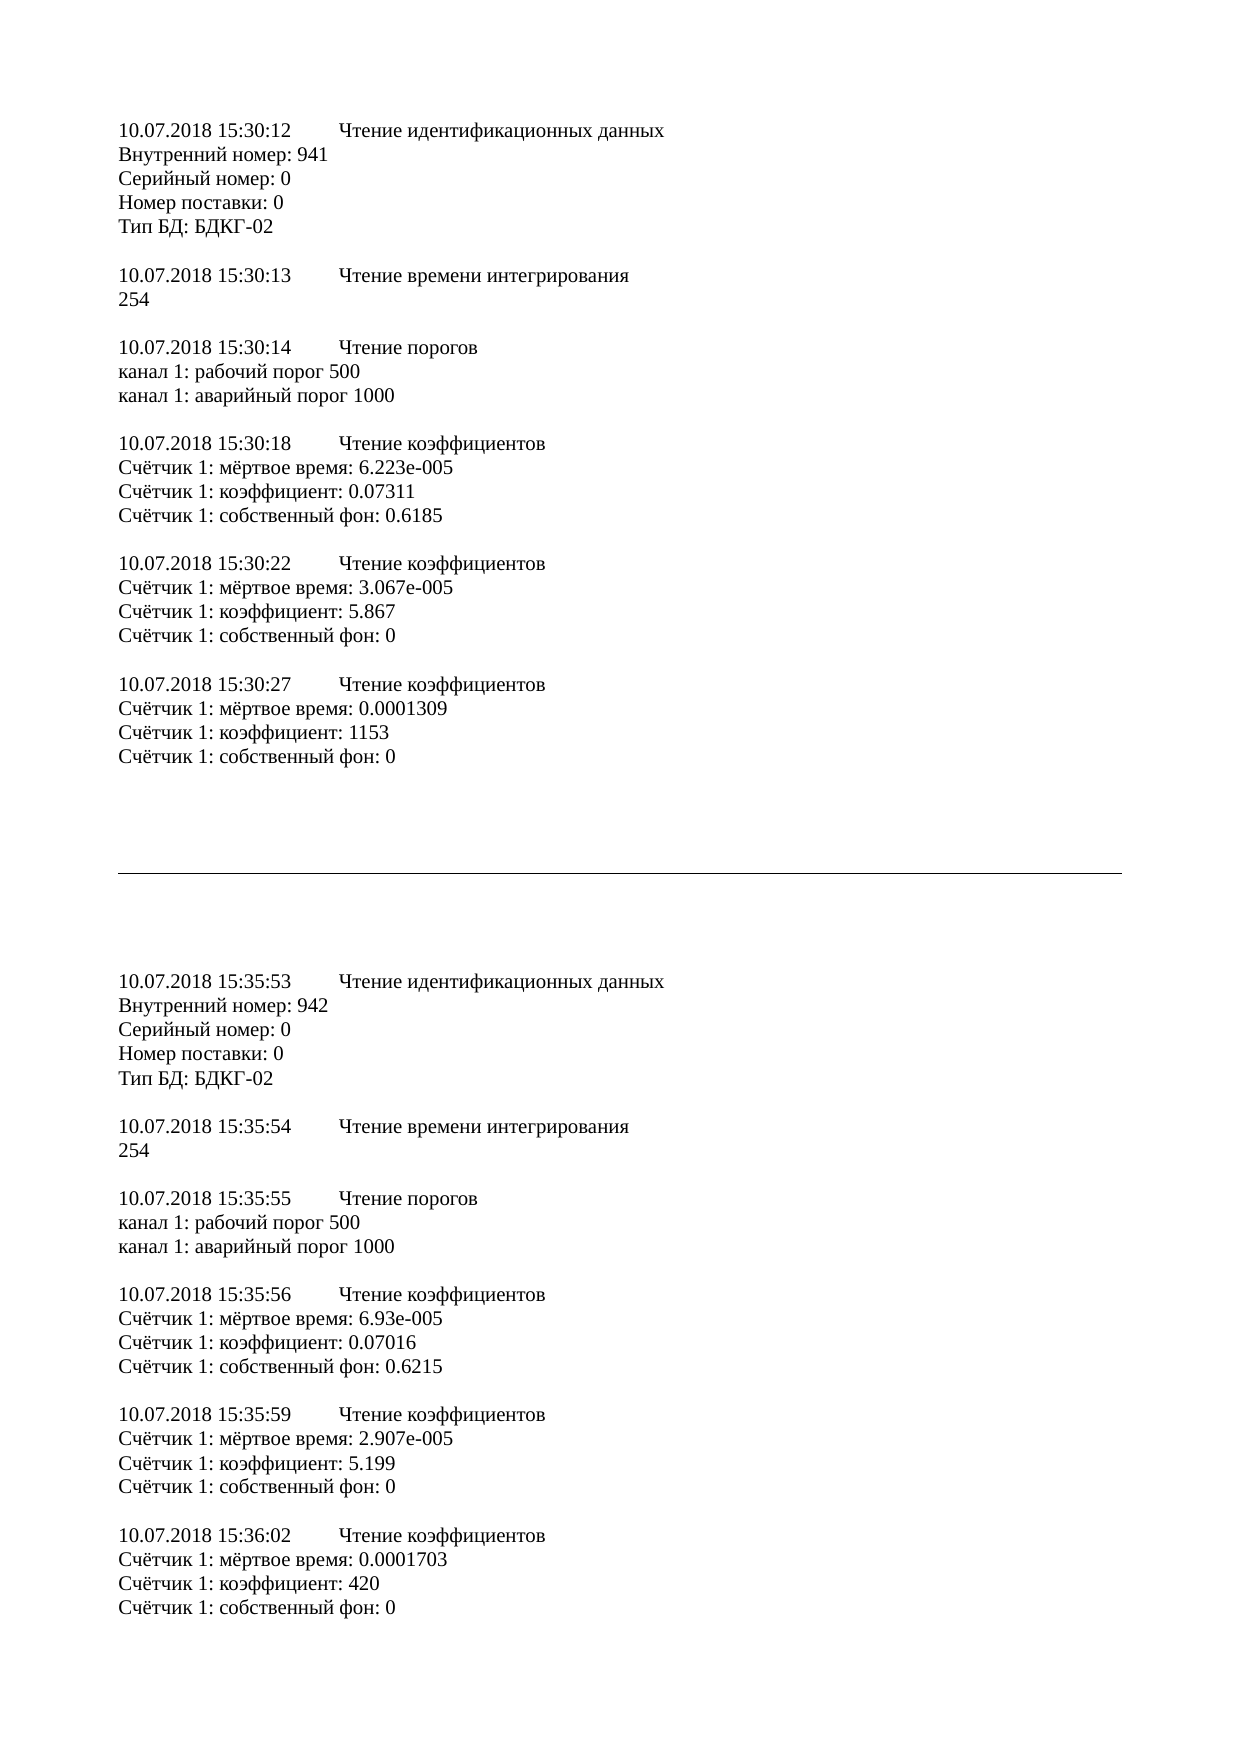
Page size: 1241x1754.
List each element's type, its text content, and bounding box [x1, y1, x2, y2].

text канал 1: рабочий порог 500 [118, 359, 1122, 383]
text 254 [118, 1138, 1122, 1162]
text Тип БД: БДКГ-02 [118, 214, 1122, 238]
text Cчётчик 1: собственный фон: 0.6215 [118, 1354, 1122, 1378]
text канал 1: рабочий порог 500 [118, 1210, 1122, 1234]
text Cчётчик 1: мёртвое время: 0.0001309 [118, 696, 1122, 720]
text Cчётчик 1: собственный фон: 0 [118, 744, 1122, 768]
text Cчётчик 1: собственный фон: 0 [118, 1474, 1122, 1498]
text Cчётчик 1: собственный фон: 0 [118, 623, 1122, 647]
text канал 1: аварийный порог 1000 [118, 383, 1122, 407]
text Cчётчик 1: коэффициент: 1153 [118, 720, 1122, 744]
text 10.07.2018 15:35:56 Чтение коэффициентов [118, 1282, 1122, 1306]
text Cчётчик 1: мёртвое время: 6.93e-005 [118, 1306, 1122, 1330]
text Тип БД: БДКГ-02 [118, 1065, 1122, 1089]
text 10.07.2018 15:35:54 Чтение времени интегрирования [118, 1113, 1122, 1138]
text 254 [118, 287, 1122, 311]
text 10.07.2018 15:30:18 Чтение коэффициентов [118, 431, 1122, 455]
text 10.07.2018 15:36:02 Чтение коэффициентов [118, 1523, 1122, 1547]
text Cчётчик 1: коэффициент: 0.07311 [118, 479, 1122, 503]
text Cчётчик 1: мёртвое время: 2.907e-005 [118, 1426, 1122, 1450]
text 10.07.2018 15:30:13 Чтение времени интегрирования [118, 262, 1122, 287]
text Cчётчик 1: собственный фон: 0.6185 [118, 503, 1122, 527]
text Cчётчик 1: мёртвое время: 6.223e-005 [118, 455, 1122, 479]
text 10.07.2018 15:30:12 Чтение идентификационных данных [118, 118, 1122, 142]
text 10.07.2018 15:35:53 Чтение идентификационных данных [118, 969, 1122, 993]
text Номер поставки: 0 [118, 190, 1122, 214]
text Cчётчик 1: коэффициент: 5.199 [118, 1450, 1122, 1474]
text Cчётчик 1: мёртвое время: 3.067e-005 [118, 575, 1122, 599]
text Серийный номер: 0 [118, 166, 1122, 190]
text 10.07.2018 15:30:22 Чтение коэффициентов [118, 551, 1122, 575]
text Cчётчик 1: коэффициент: 420 [118, 1571, 1122, 1595]
text Cчётчик 1: коэффициент: 5.867 [118, 599, 1122, 623]
text Cчётчик 1: мёртвое время: 0.0001703 [118, 1547, 1122, 1571]
text Номер поставки: 0 [118, 1041, 1122, 1065]
text Внутренний номер: 942 [118, 993, 1122, 1017]
text Cчётчик 1: коэффициент: 0.07016 [118, 1330, 1122, 1354]
text 10.07.2018 15:35:55 Чтение порогов [118, 1186, 1122, 1210]
text Внутренний номер: 941 [118, 142, 1122, 166]
text Cчётчик 1: собственный фон: 0 [118, 1595, 1122, 1619]
text 10.07.2018 15:35:59 Чтение коэффициентов [118, 1402, 1122, 1426]
text 10.07.2018 15:30:27 Чтение коэффициентов [118, 672, 1122, 696]
text Серийный номер: 0 [118, 1017, 1122, 1041]
text 10.07.2018 15:30:14 Чтение порогов [118, 335, 1122, 359]
text канал 1: аварийный порог 1000 [118, 1234, 1122, 1258]
